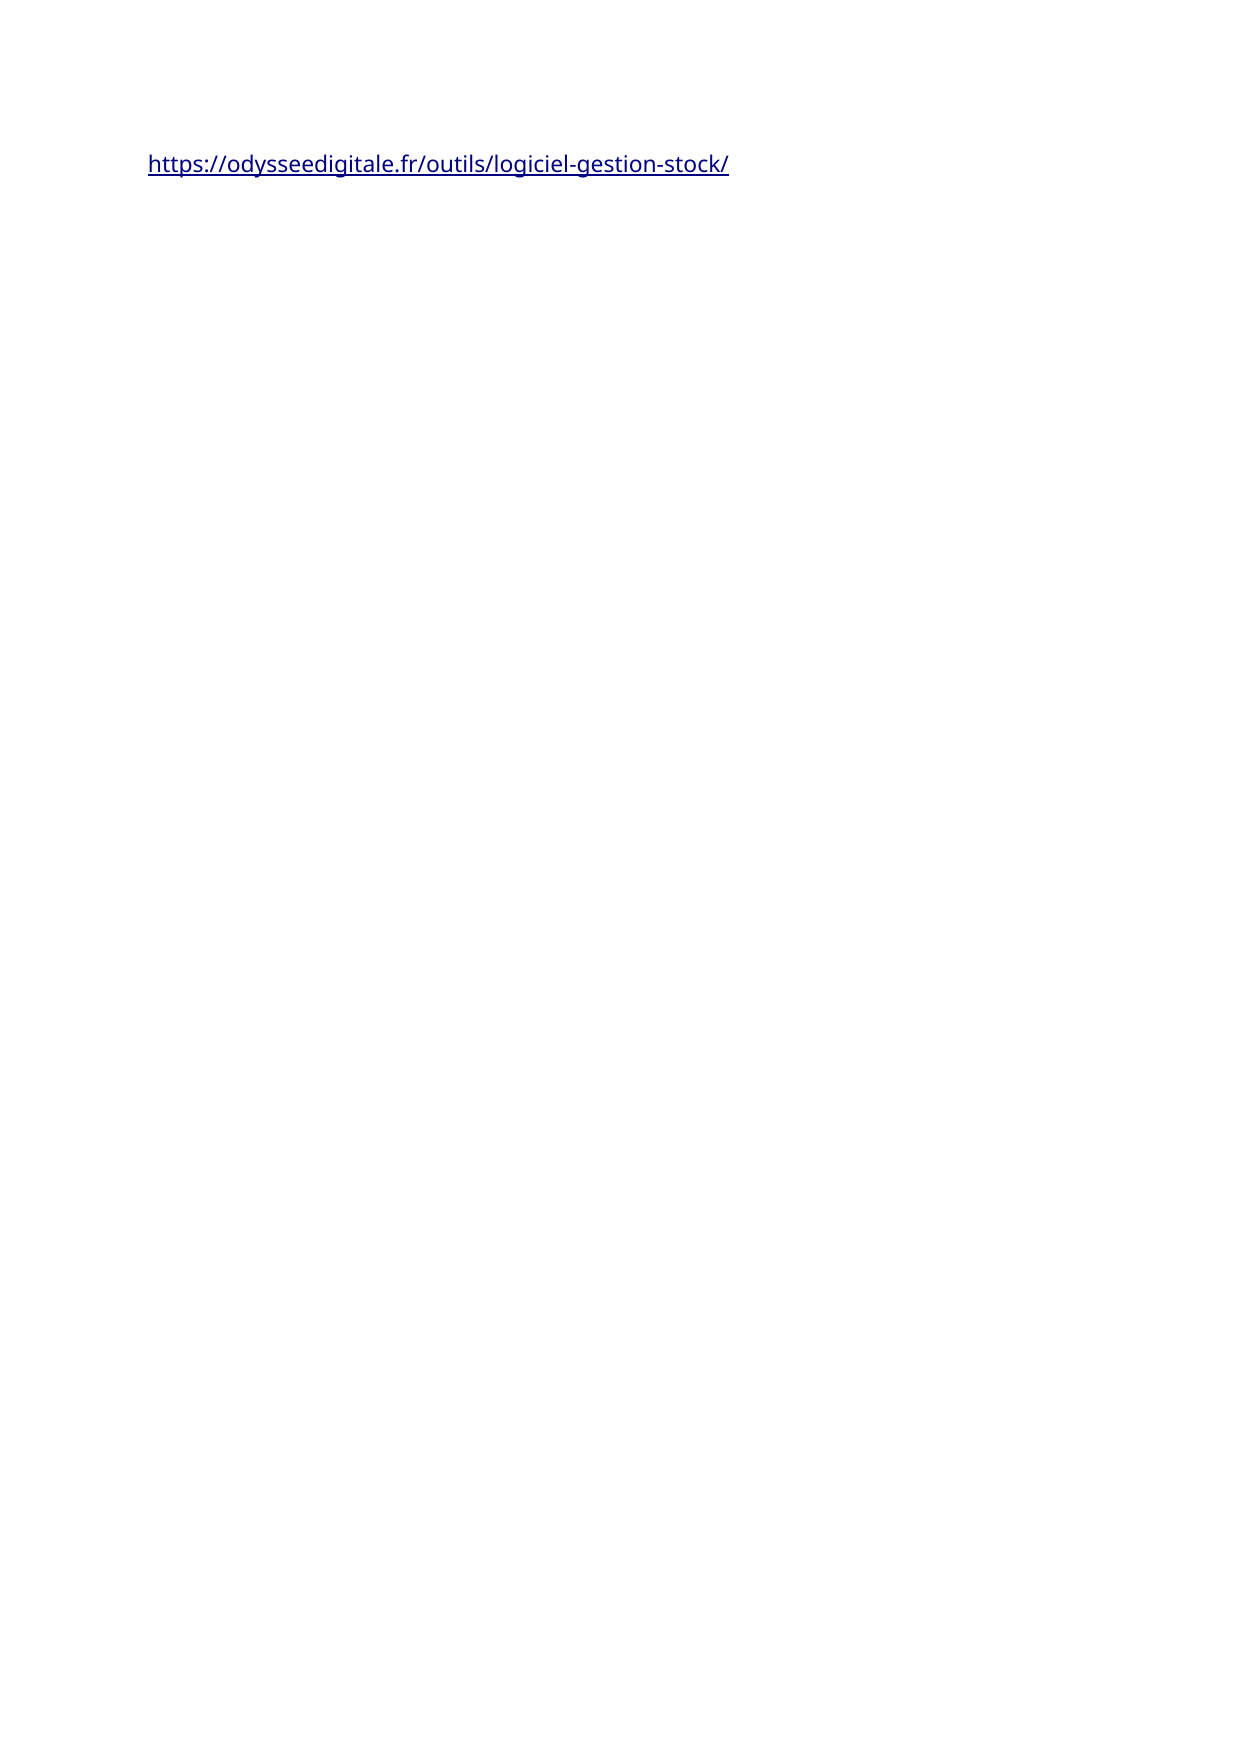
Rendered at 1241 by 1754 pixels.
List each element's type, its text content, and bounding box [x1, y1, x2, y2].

text https://odysseedigitale.fr/outils/logiciel-gestion-stock/ [148, 148, 1093, 179]
